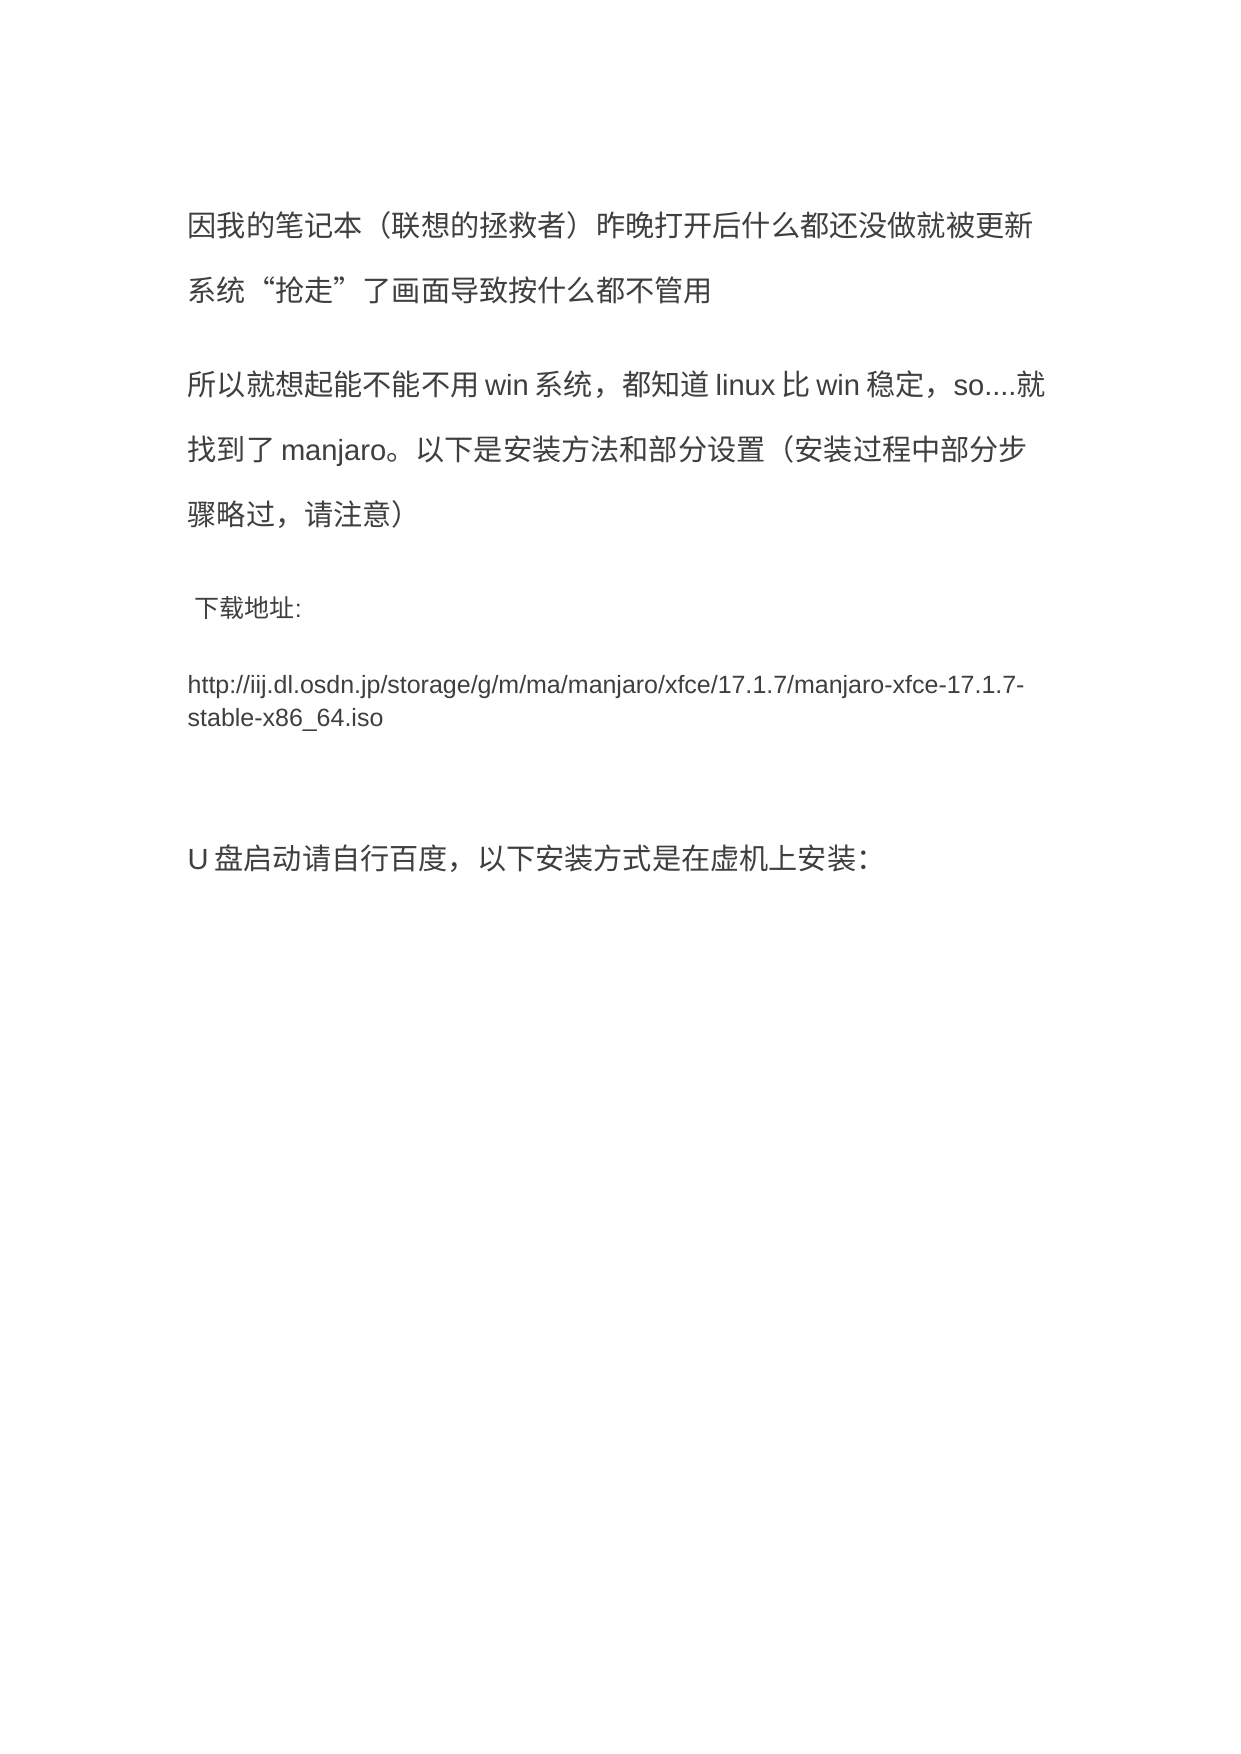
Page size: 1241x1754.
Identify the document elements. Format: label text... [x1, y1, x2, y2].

text U盘启动请自行百度，以下安装方式是在虚机上安装： [187, 824, 1053, 889]
text http://iij.dl.osdn.jp/storage/g/m/ma/manjaro/xfce/17.1.7/manjaro-xfce-17.1.7-stable-x86_64.iso [187, 669, 1053, 734]
text 所以就想起能不能不用win系统，都知道linux比win稳定，so....就找到了manjaro。以下是安装方法和部分设置（安装过程中部分步骤略过，请注意） [187, 350, 1053, 545]
text 下载地址: [187, 574, 1053, 639]
text 因我的笔记本（联想的拯救者）昨晚打开后什么都还没做就被更新系统“抢走”了画面导致按什么都不管用 [187, 191, 1053, 321]
